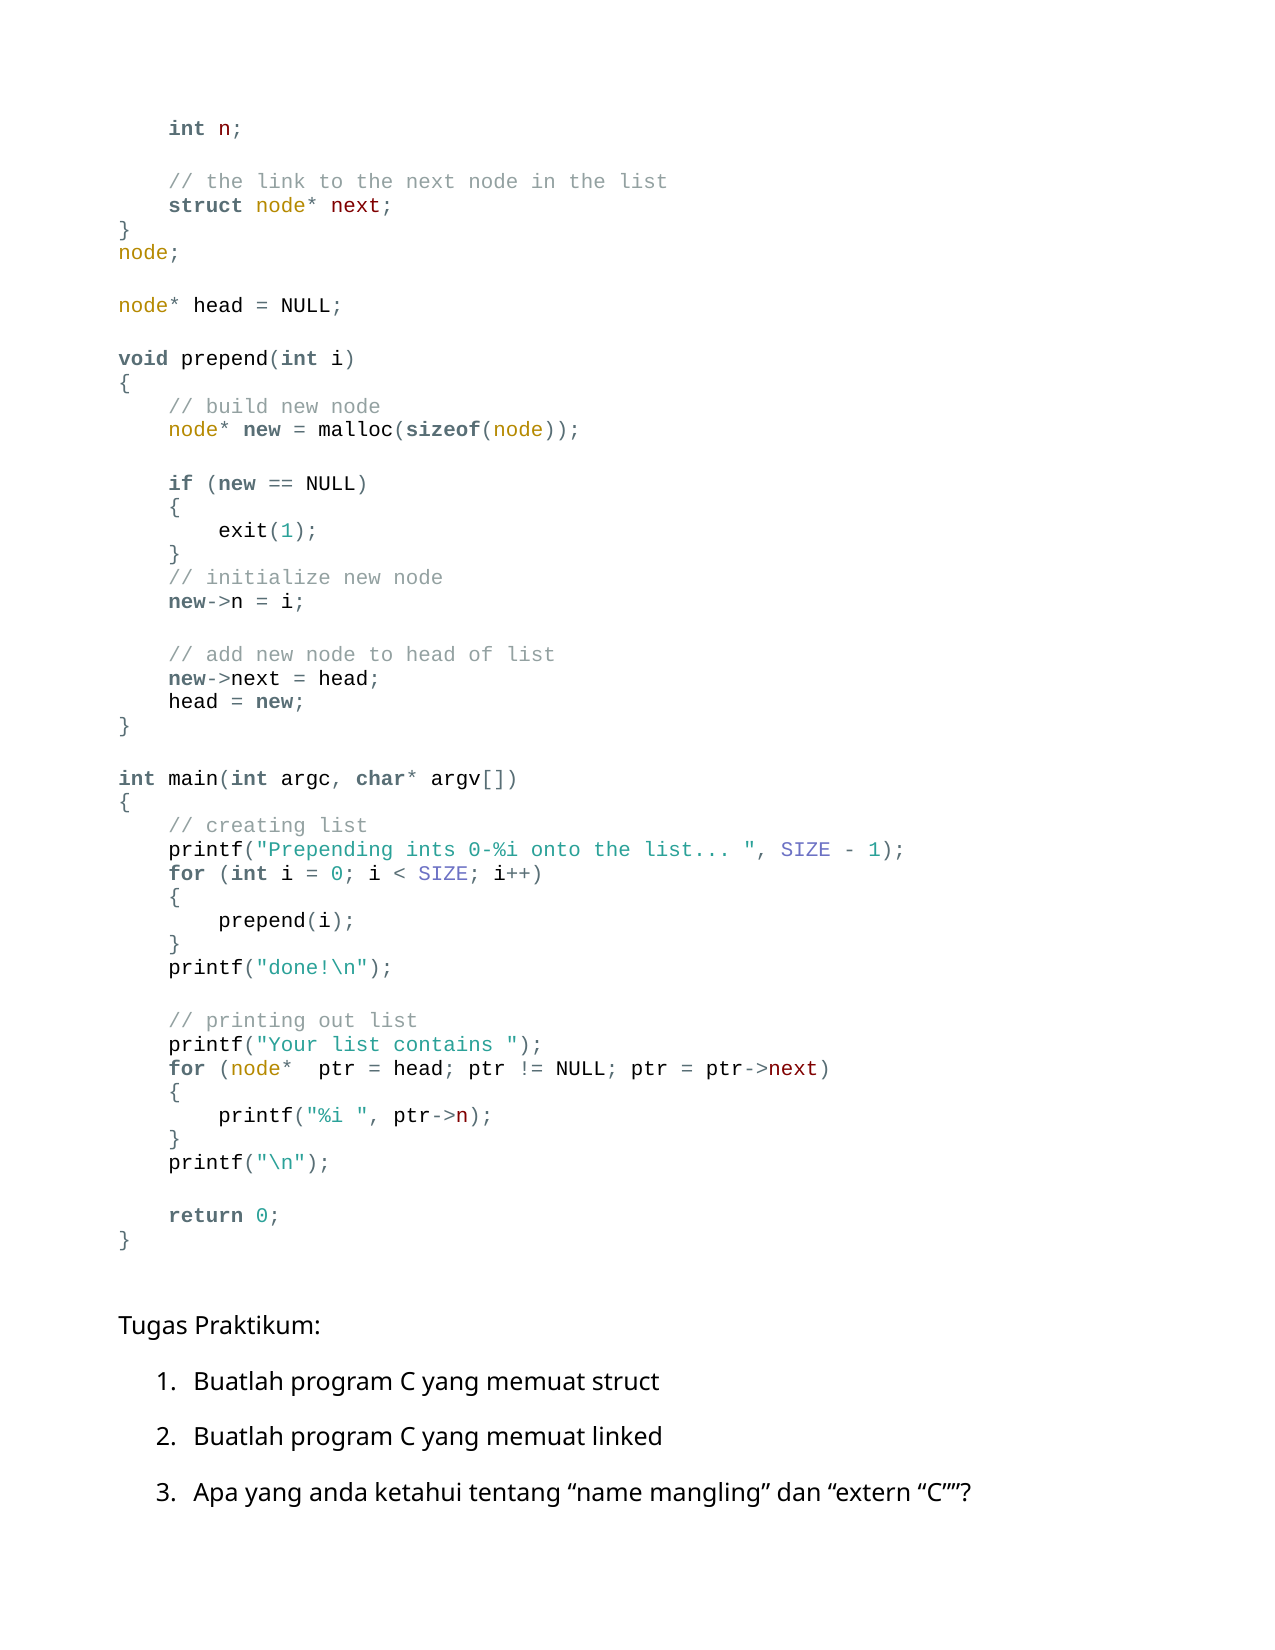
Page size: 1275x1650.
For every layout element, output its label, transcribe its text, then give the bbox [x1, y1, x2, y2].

text printf("Prepending ints 0-%i onto the list... ", SIZE - 1); [118, 839, 1157, 862]
text { [118, 372, 1157, 396]
text } [118, 1128, 1157, 1152]
list Apa yang anda ketahui tentang “name mangling” dan “extern “C””? [156, 1474, 1157, 1508]
text struct node* next; [118, 195, 1157, 218]
text { [118, 792, 1157, 815]
text for (node* ptr = head; ptr != NULL; ptr = ptr->next) [118, 1057, 1157, 1081]
text } [118, 933, 1157, 957]
text return 0; [118, 1205, 1157, 1229]
text } [118, 1229, 1157, 1252]
text new->n = i; [118, 591, 1157, 614]
text // printing out list [118, 1010, 1157, 1034]
text // creating list [118, 815, 1157, 839]
text for (int i = 0; i < SIZE; i++) [118, 862, 1157, 886]
text node; [118, 242, 1157, 266]
text { [118, 1081, 1157, 1105]
text // add new node to head of list [118, 644, 1157, 667]
text head = new; [118, 691, 1157, 715]
text Tugas Praktikum: [118, 1308, 1157, 1342]
text // build new node [118, 396, 1157, 419]
list Buatlah program C yang memuat linked [156, 1419, 1157, 1453]
text printf("\n"); [118, 1152, 1157, 1176]
list Buatlah program C yang memuat struct [156, 1363, 1157, 1397]
text new->next = head; [118, 667, 1157, 691]
text node* head = NULL; [118, 295, 1157, 319]
text printf("done!\n"); [118, 957, 1157, 981]
text } [118, 218, 1157, 242]
text { [118, 886, 1157, 910]
text exit(1); [118, 520, 1157, 543]
text void prepend(int i) [118, 348, 1157, 372]
text printf("%i ", ptr->n); [118, 1105, 1157, 1128]
text int main(int argc, char* argv[]) [118, 768, 1157, 792]
text int n; [118, 118, 1157, 142]
text } [118, 543, 1157, 567]
text printf("Your list contains "); [118, 1034, 1157, 1057]
text node* new = malloc(sizeof(node)); [118, 419, 1157, 443]
text if (new == NULL) [118, 472, 1157, 496]
text prepend(i); [118, 910, 1157, 933]
text } [118, 715, 1157, 738]
text // initialize new node [118, 567, 1157, 591]
text { [118, 496, 1157, 520]
text // the link to the next node in the list [118, 171, 1157, 195]
